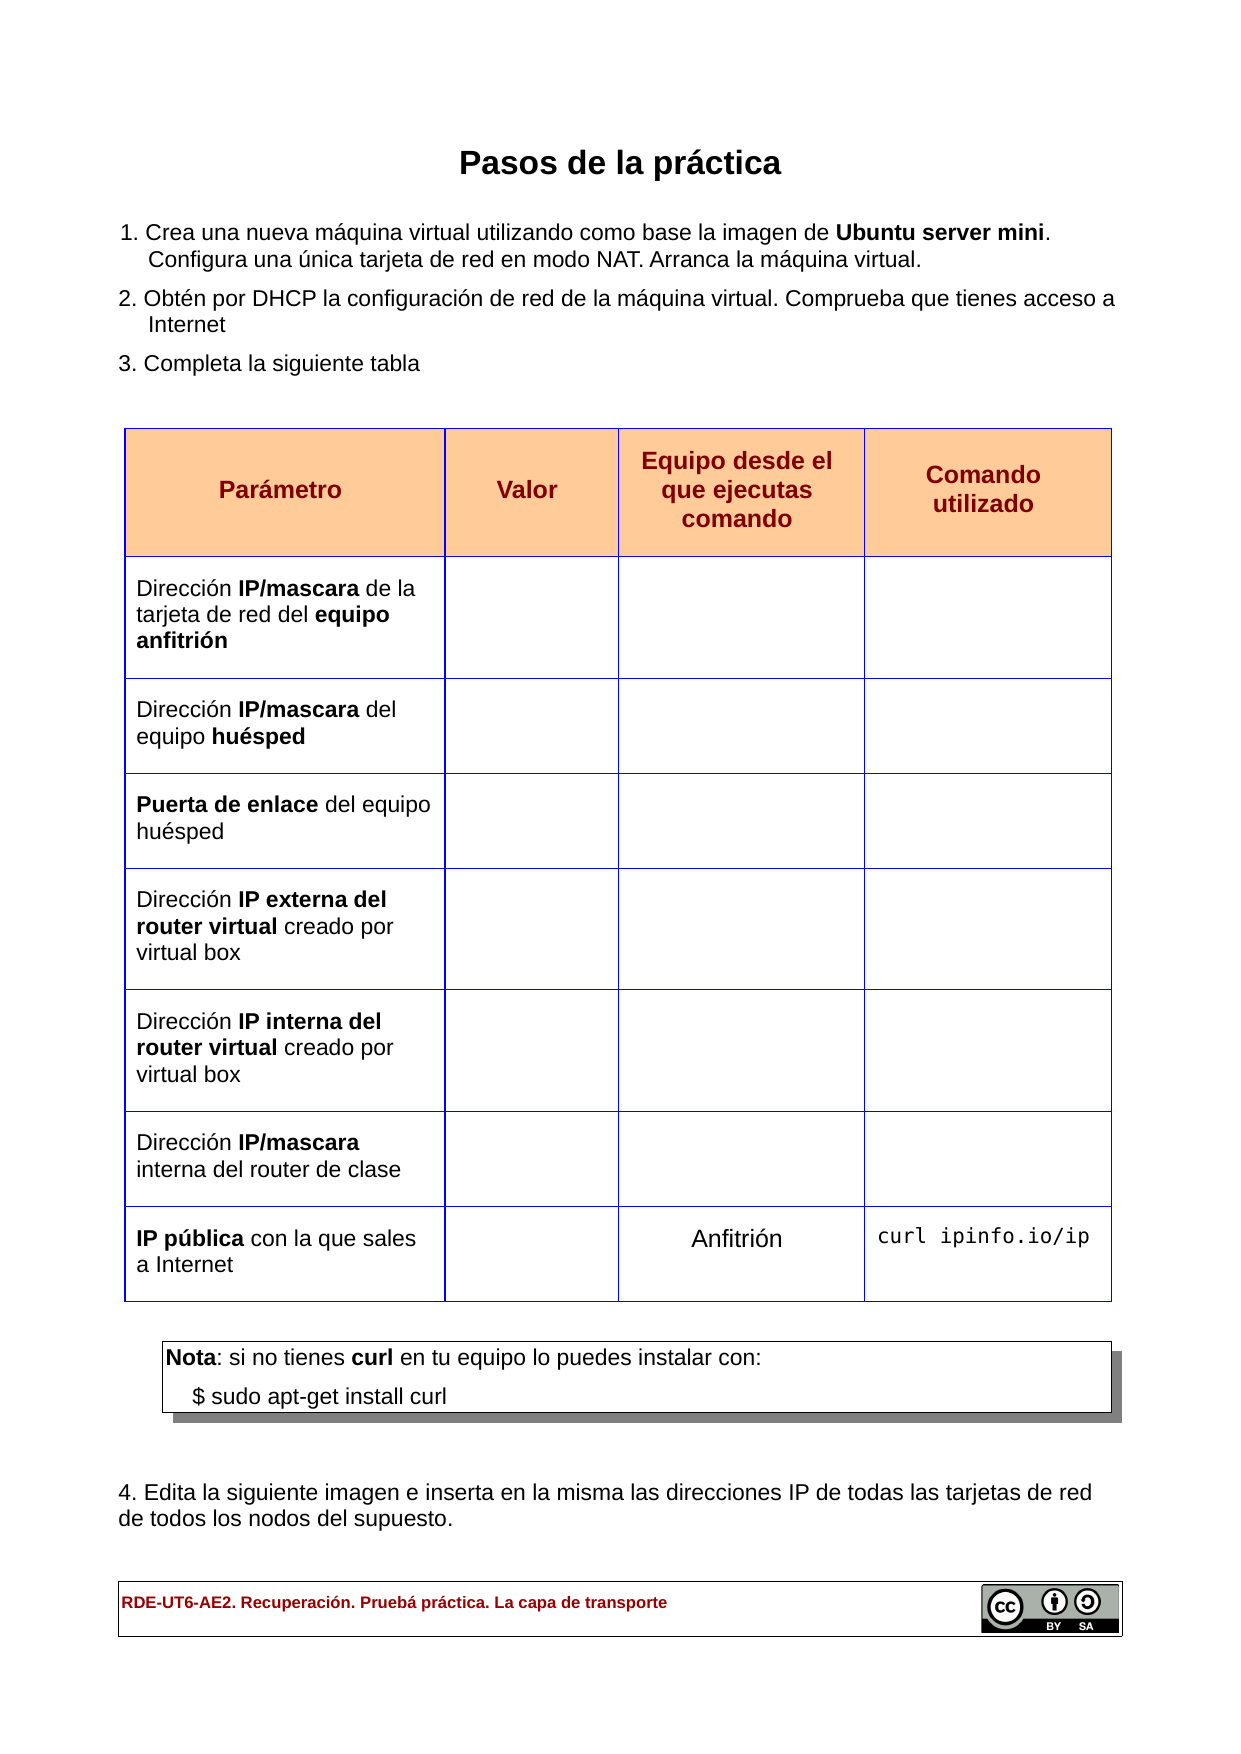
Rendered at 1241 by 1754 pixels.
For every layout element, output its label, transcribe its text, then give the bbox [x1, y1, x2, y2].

table_cell Puerta de enlace del equipo huésped [126, 774, 444, 868]
table_cell [446, 1207, 618, 1301]
table_cell [619, 557, 864, 677]
table_cell [619, 679, 864, 773]
table_cell [619, 1112, 864, 1206]
table_cell [865, 774, 1111, 868]
table_cell [446, 869, 618, 989]
table_cell [619, 990, 864, 1111]
text 2. Obtén por DHCP la configuración de red de la máquina virtual. Comprueba que tienes acceso a Internet [118, 284, 1122, 337]
table_cell [865, 1112, 1111, 1206]
table_cell [865, 679, 1111, 773]
table_header Comando utilizado [865, 429, 1111, 556]
picture [981, 1584, 1119, 1633]
table_cell Dirección IP/mascara del equipo huésped [126, 679, 444, 773]
table_cell Dirección IP/mascara interna del router de clase [126, 1112, 444, 1206]
table_cell [446, 679, 618, 773]
table_cell Anfitrión [619, 1207, 864, 1301]
table_cell [446, 990, 618, 1111]
table_cell Dirección IP interna del router virtual creado por virtual box [126, 990, 444, 1111]
subtitle Pasos de la práctica [118, 143, 1122, 182]
table_header Parámetro [126, 429, 444, 556]
table_header Valor [446, 429, 618, 556]
table_header Equipo desde el que ejecutas comando [619, 429, 864, 556]
table_cell Dirección IP/mascara de la tarjeta de red del equipo anfitrión [126, 557, 444, 677]
table_cell Dirección IP externa del router virtual creado por virtual box [126, 869, 444, 989]
table_cell [619, 869, 864, 989]
table_cell [865, 557, 1111, 677]
text 3. Completa la siguiente tabla [118, 350, 1122, 376]
table_cell [446, 774, 618, 868]
text $ sudo apt-get install curl [163, 1379, 1111, 1412]
table_cell [446, 557, 618, 677]
table_cell [446, 1112, 618, 1206]
table_cell IP pública con la que sales a Internet [126, 1207, 444, 1301]
table_cell curl ipinfo.io/ip [865, 1207, 1111, 1301]
table_cell [865, 869, 1111, 989]
text 4. Edita la siguiente imagen e inserta en la misma las direcciones IP de todas las tarjetas de red de todos los nodos del supuesto. [118, 1479, 1122, 1532]
table_cell [865, 990, 1111, 1111]
text Nota: si no tienes curl en tu equipo lo puedes instalar con: [163, 1342, 1111, 1370]
table_cell [619, 774, 864, 868]
subtitle 1. Crea una nueva máquina virtual utilizando como base la imagen de Ubuntu server mini. Configura una única tarjeta de red en modo NAT. Arranca la máquina virtual. [120, 219, 1122, 272]
